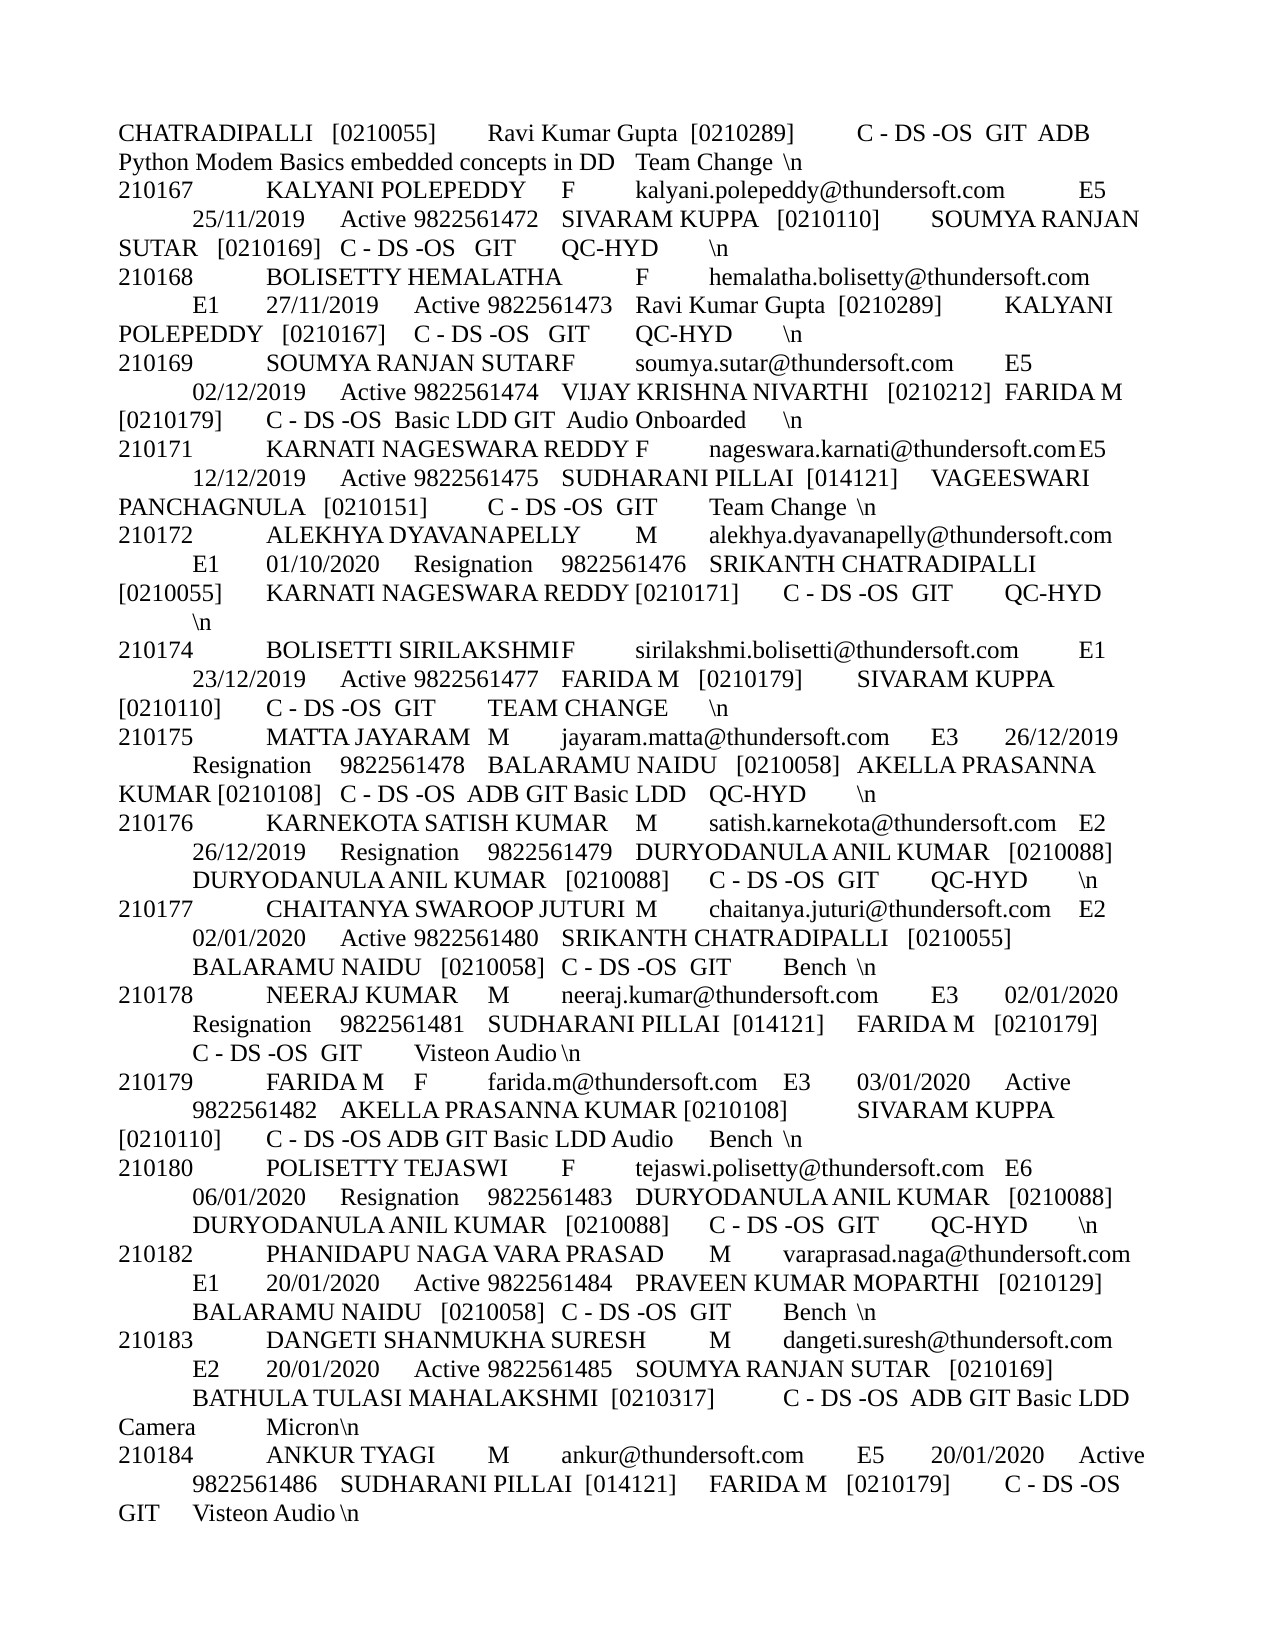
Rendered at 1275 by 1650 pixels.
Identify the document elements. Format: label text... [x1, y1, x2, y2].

text 210167 KALYANI POLEPEDDY F kalyani.polepeddy@thundersoft.com E5 25/11/2019 Active 9822561472 SIVARAM KUPPA [0210110] SOUMYA RANJAN SUTAR [0210169] C - DS -OS GIT QC-HYD \n [118, 176, 1157, 262]
text 210169 SOUMYA RANJAN SUTAR F soumya.sutar@thundersoft.com E5 02/12/2019 Active 9822561474 VIJAY KRISHNA NIVARTHI [0210212] FARIDA M [0210179] C - DS -OS Basic LDD GIT Audio Onboarded \n [118, 348, 1157, 434]
text 210184 ANKUR TYAGI M ankur@thundersoft.com E5 20/01/2020 Active 9822561486 SUDHARANI PILLAI [014121] FARIDA M [0210179] C - DS -OS GIT Visteon Audio \n [118, 1441, 1157, 1527]
text 210183 DANGETI SHANMUKHA SURESH M dangeti.suresh@thundersoft.com E2 20/01/2020 Active 9822561485 SOUMYA RANJAN SUTAR [0210169] BATHULA TULASI MAHALAKSHMI [0210317] C - DS -OS ADB GIT Basic LDD Camera Micron \n [118, 1326, 1157, 1441]
text 210176 KARNEKOTA SATISH KUMAR M satish.karnekota@thundersoft.com E2 26/12/2019 Resignation 9822561479 DURYODANULA ANIL KUMAR [0210088] DURYODANULA ANIL KUMAR [0210088] C - DS -OS GIT QC-HYD \n [118, 808, 1157, 894]
text 210171 KARNATI NAGESWARA REDDY F nageswara.karnati@thundersoft.com E5 12/12/2019 Active 9822561475 SUDHARANI PILLAI [014121] VAGEESWARI PANCHAGNULA [0210151] C - DS -OS GIT Team Change \n [118, 434, 1157, 521]
text 210172 ALEKHYA DYAVANAPELLY M alekhya.dyavanapelly@thundersoft.com E1 01/10/2020 Resignation 9822561476 SRIKANTH CHATRADIPALLI [0210055] KARNATI NAGESWARA REDDY [0210171] C - DS -OS GIT QC-HYD \n [118, 521, 1157, 636]
text 210178 NEERAJ KUMAR M neeraj.kumar@thundersoft.com E3 02/01/2020 Resignation 9822561481 SUDHARANI PILLAI [014121] FARIDA M [0210179] C - DS -OS GIT Visteon Audio \n [118, 981, 1157, 1067]
text 210182 PHANIDAPU NAGA VARA PRASAD M varaprasad.naga@thundersoft.com E1 20/01/2020 Active 9822561484 PRAVEEN KUMAR MOPARTHI [0210129] BALARAMU NAIDU [0210058] C - DS -OS GIT Bench \n [118, 1239, 1157, 1326]
text 210180 POLISETTY TEJASWI F tejaswi.polisetty@thundersoft.com E6 06/01/2020 Resignation 9822561483 DURYODANULA ANIL KUMAR [0210088] DURYODANULA ANIL KUMAR [0210088] C - DS -OS GIT QC-HYD \n [118, 1153, 1157, 1239]
text 210175 MATTA JAYARAM M jayaram.matta@thundersoft.com E3 26/12/2019 Resignation 9822561478 BALARAMU NAIDU [0210058] AKELLA PRASANNA KUMAR [0210108] C - DS -OS ADB GIT Basic LDD QC-HYD \n [118, 722, 1157, 808]
text 210174 BOLISETTI SIRILAKSHMI F sirilakshmi.bolisetti@thundersoft.com E1 23/12/2019 Active 9822561477 FARIDA M [0210179] SIVARAM KUPPA [0210110] C - DS -OS GIT TEAM CHANGE \n [118, 636, 1157, 722]
text CHATRADIPALLI [0210055] Ravi Kumar Gupta [0210289] C - DS -OS GIT ADB Python Modem Basics embedded concepts in DD Team Change \n [118, 118, 1157, 176]
text 210177 CHAITANYA SWAROOP JUTURI M chaitanya.juturi@thundersoft.com E2 02/01/2020 Active 9822561480 SRIKANTH CHATRADIPALLI [0210055] BALARAMU NAIDU [0210058] C - DS -OS GIT Bench \n [118, 894, 1157, 981]
text 210179 FARIDA M F farida.m@thundersoft.com E3 03/01/2020 Active 9822561482 AKELLA PRASANNA KUMAR [0210108] SIVARAM KUPPA [0210110] C - DS -OS ADB GIT Basic LDD Audio Bench \n [118, 1067, 1157, 1153]
text 210168 BOLISETTY HEMALATHA F hemalatha.bolisetty@thundersoft.com E1 27/11/2019 Active 9822561473 Ravi Kumar Gupta [0210289] KALYANI POLEPEDDY [0210167] C - DS -OS GIT QC-HYD \n [118, 262, 1157, 348]
